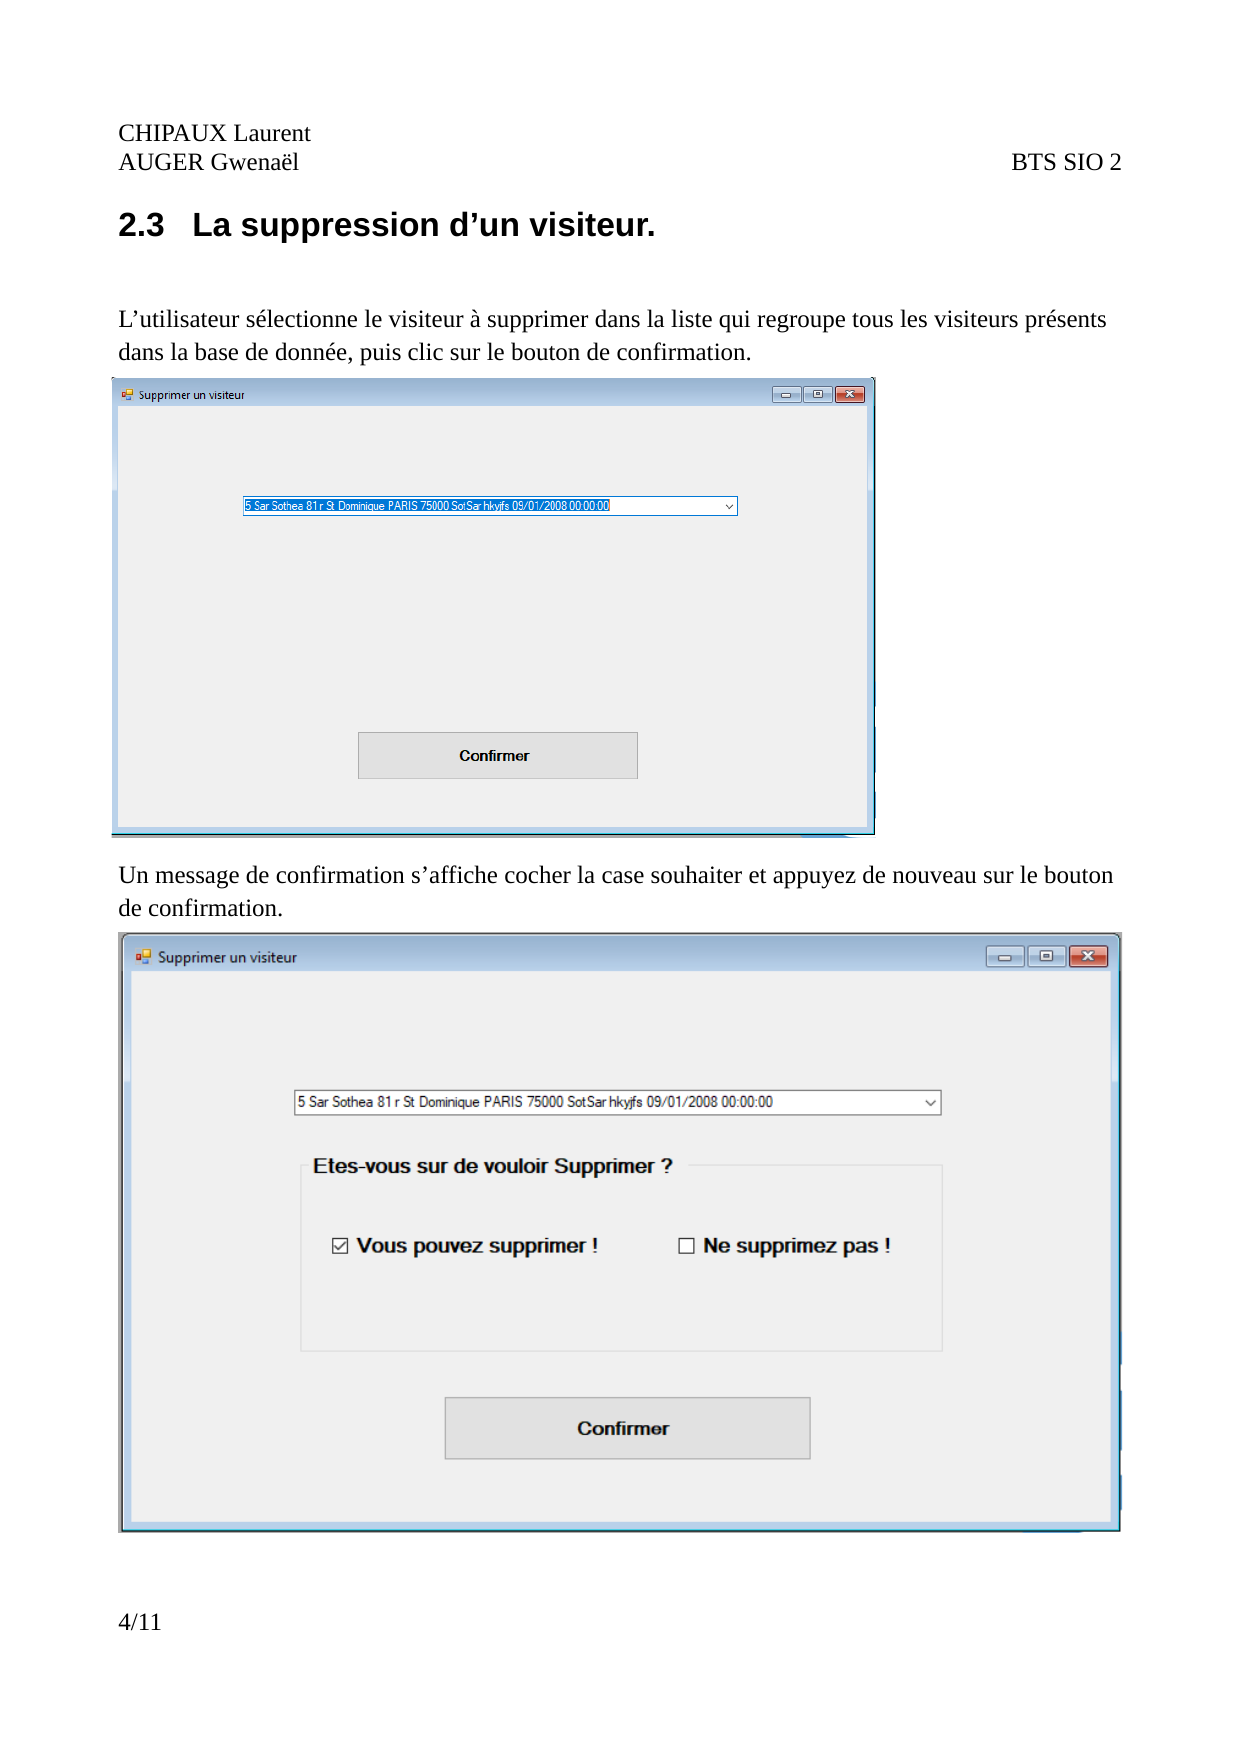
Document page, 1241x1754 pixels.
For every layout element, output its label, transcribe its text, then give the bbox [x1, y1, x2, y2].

text L’utilisateur sélectionne le visiteur à supprimer dans la liste qui regroupe tous les visiteurs présents dans la base de donnée, puis clic sur le bouton de confirmation. [118, 304, 1122, 366]
subtitle La suppression d’un visiteur. [118, 205, 1122, 244]
text Un message de confirmation s’affiche cocher la case souhaiter et appuyez de nouveau sur le bouton de confirmation. [118, 861, 1122, 922]
picture [118, 932, 1123, 1533]
picture [111, 377, 876, 838]
